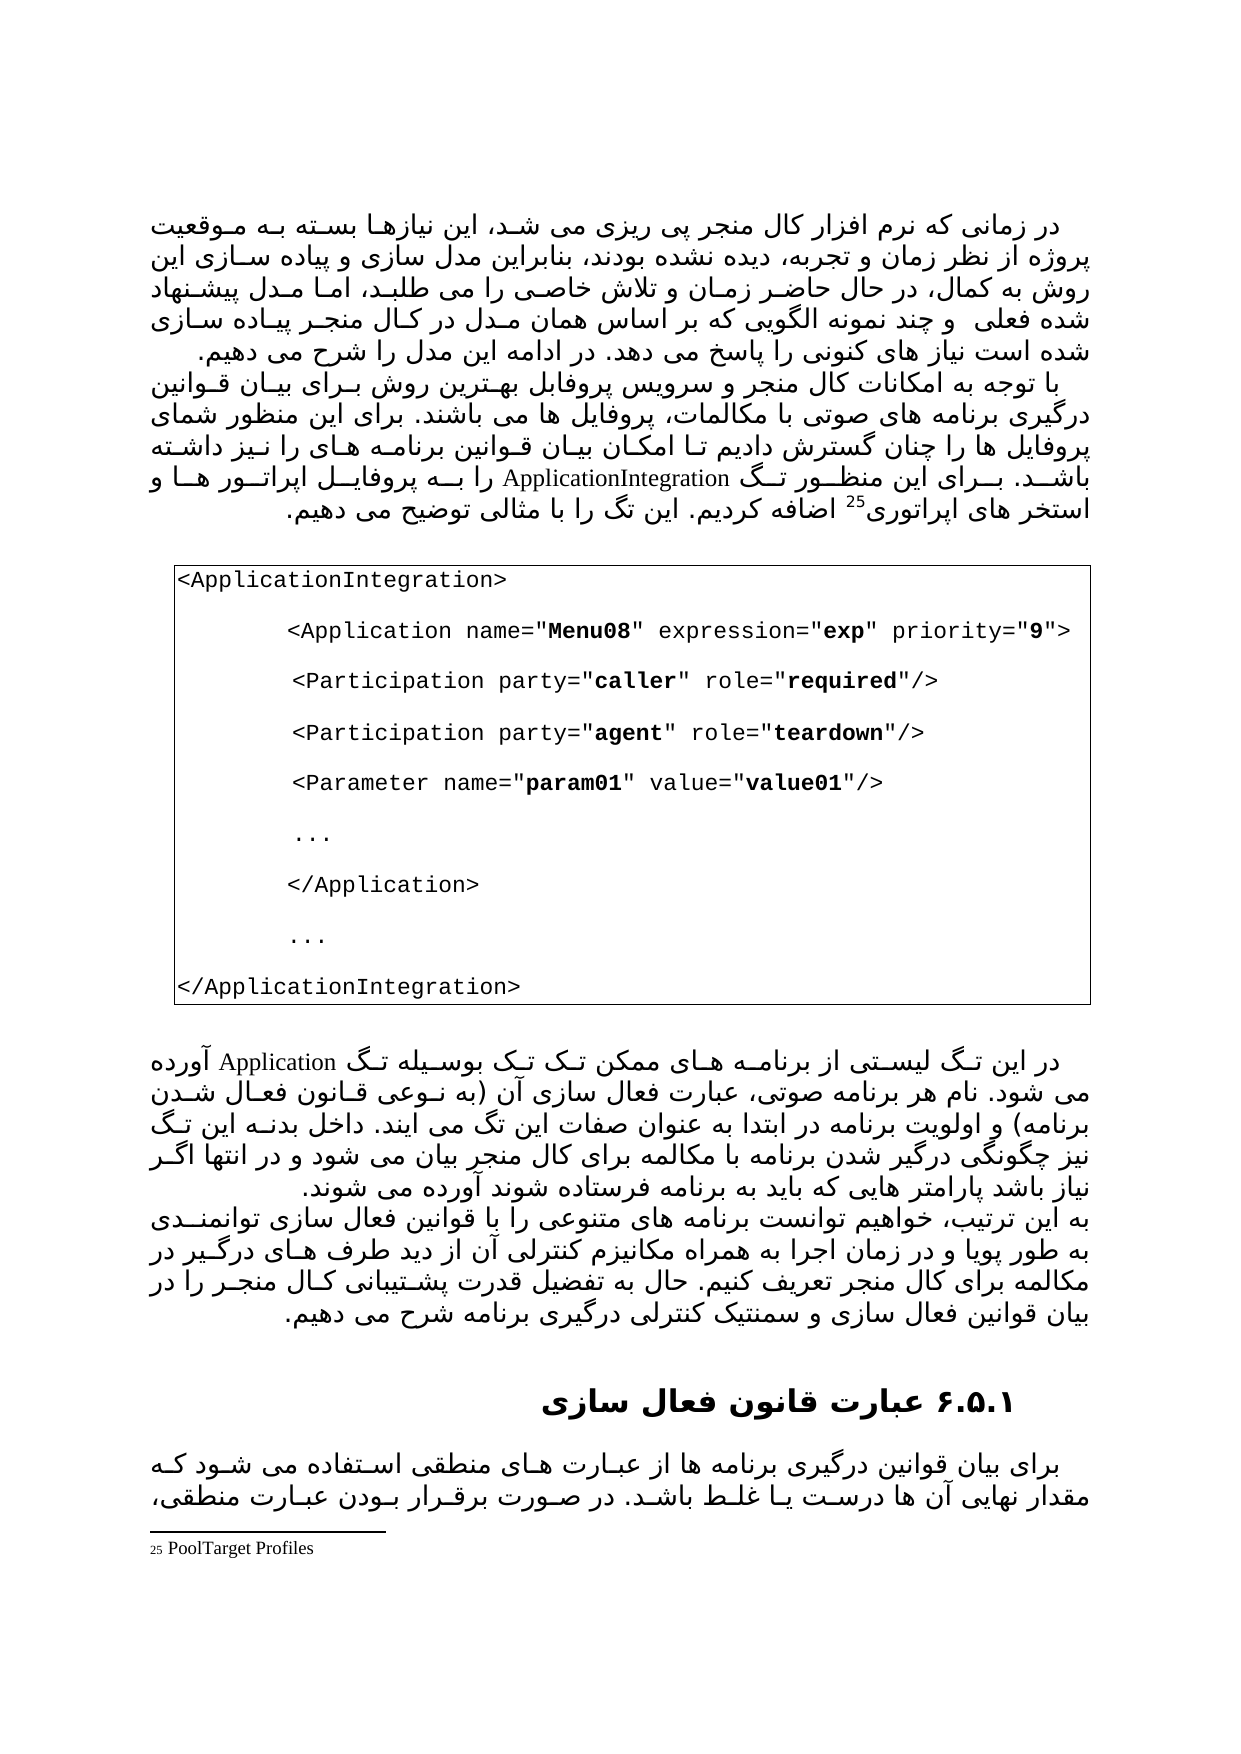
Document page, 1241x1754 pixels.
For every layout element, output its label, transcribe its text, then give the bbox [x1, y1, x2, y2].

text <Participation party="agent" role="teardown"/> [175, 718, 1090, 747]
text </ApplicationIntegration> [175, 972, 1090, 1004]
text <Participation party="caller" role="required"/> [175, 667, 1090, 696]
text با توجه به امکانات کال منجر و سرویس پروفابل بهترین روش برای بیان قوانین درگیری برنامه های صوتی با مکالمات، پروفایل ها می باشند. برای این منظور شمای پروفایل ها را چنان گسترش دادیم تا امکان بیان قوانین برنامه های را نیز داشته باشد. برای این منظور تگ ApplicationIntegration را به پروفایل اپراتور ها و استخر های اپراتوری اضافه کردیم. این تگ را با مثالی توضیح می دهیم. [150, 367, 1091, 525]
text PoolTarget Profiles [150, 1538, 1091, 1558]
text برای بیان قوانین درگیری برنامه ها از عبارت های منطقی استفاده می شود که مقدار نهایی آن ها درست یا غلط باشد. در صورت برقرار بودن عبارت منطقی، برنامه مورد نظر شرایط درگیر شدن را دارد و کال منجر مکالمه را با آن برنامه مطابق سمنتیک بیان شده در ادامه درگیر می کند. برای پیاده سازی این عبارات به یک زبان تعریف شده نیاز داریم که بتوانیم عبارات متنوع منطقی را با آن ها بیان کنیم. ما برای این منظور بهترین پاسخ را زبان عبارات موجود در زبان جاوا دیدیم. این زبان امکانات قابل ملاحظه ای برای پاسخ گویی به نیاز های کال منجر دارد. از این قبیل اپراتور های منطقی و ریاضی، دسترسی به شی های تعریف شده در زمان اجرا، فراخوانی توابع آن ها و ... را می توان نام برد. بنابراین مقادیر صفت expression در واقع همین عبارات هستند که قواعد نوشتن آن ها را در زیر می بینیم. [150, 1448, 1091, 1512]
text ... [175, 819, 1090, 849]
text <Application name="Menu08" expression="exp" priority="9"> [175, 616, 1090, 645]
text در این تگ لیستی از برنامه های ممکن تک تک بوسیله تگ Application آورده می شود. نام هر برنامه صوتی، عبارت فعال سازی آن (به نوعی قانون فعال شدن برنامه) و اولویت برنامه در ابتدا به عنوان صفات این تگ می ایند. داخل بدنه این تگ نیز چگونگی درگیر شدن برنامه با مکالمه برای کال منجر بیان می شود و در انتها اگر نیاز باشد پارامتر هایی که باید به برنامه فرستاده شوند آورده می شوند. [150, 1045, 1091, 1203]
text در زمانی که نرم افزار کال منجر پی ریزی می شد، این نیازها بسته به موقعیت پروژه از نظر زمان و تجربه، دیده نشده بودند، بنابراین مدل سازی و پیاده سازی این روش به کمال، در حال حاضر زمان و تلاش خاصی را می طلبد، اما مدل پیشنهاد شده فعلی و چند نمونه الگویی که بر اساس همان مدل در کال منجر پیاده سازی شده است نیاز های کنونی را پاسخ می دهد. در ادامه این مدل را شرح می دهیم. [150, 209, 1091, 367]
text <Parameter name="param01" value="value01"/> [175, 769, 1090, 798]
text به این ترتیب، خواهیم توانست برنامه های متنوعی را با قوانین فعال سازی توانمندی به طور پویا و در زمان اجرا به همراه مکانیزم کنترلی آن از دید طرف های درگیر در مکالمه برای کال منجر تعریف کنیم. حال به تفضیل قدرت پشتیبانی کال منجر را در بیان قوانین فعال سازی و سمنتیک کنترلی درگیری برنامه شرح می دهیم. [150, 1203, 1091, 1329]
text ۶.۵.۱ عبارت قانون فعال سازی [150, 1383, 1091, 1419]
text ... [175, 921, 1090, 951]
text </Application> [175, 871, 1090, 899]
text <ApplicationIntegration> [175, 566, 1090, 594]
